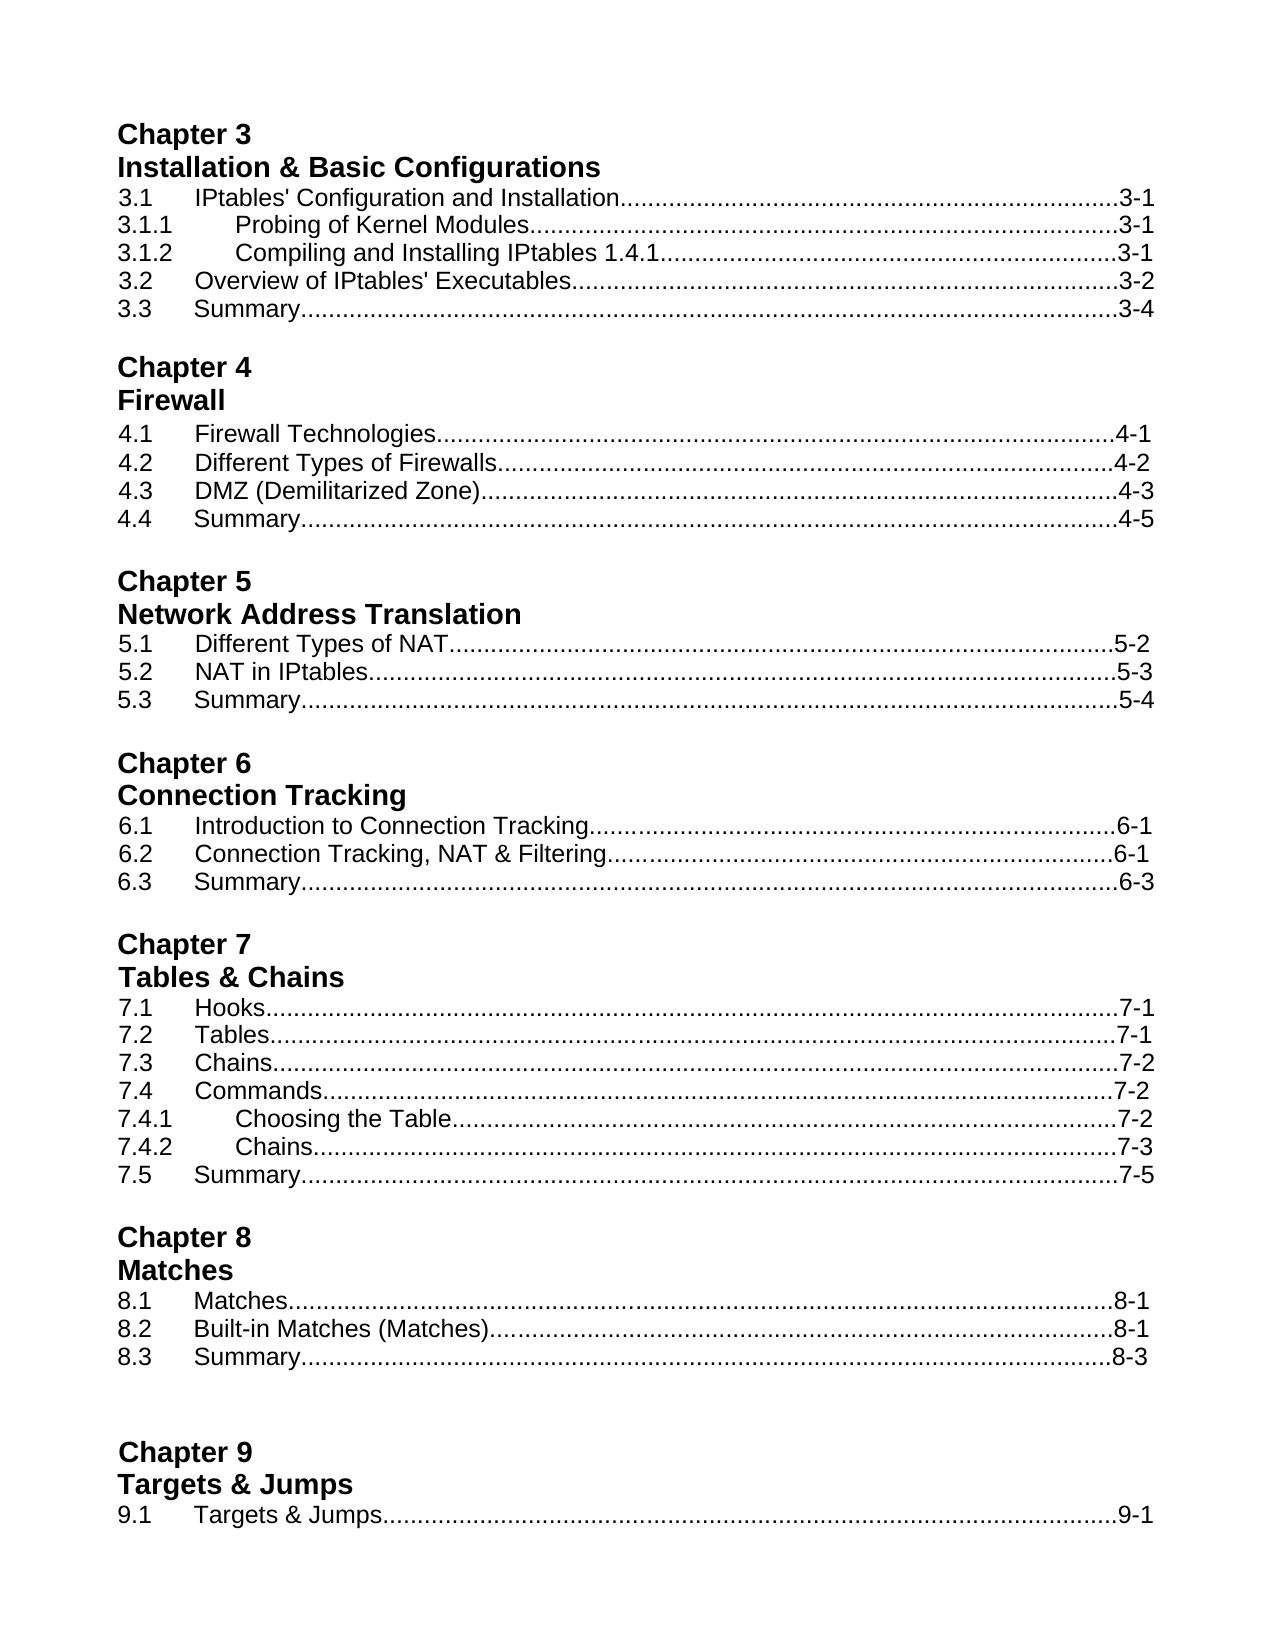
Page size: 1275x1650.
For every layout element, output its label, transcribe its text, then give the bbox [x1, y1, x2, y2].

text 5.3 Summary......................................................................................................................5-4 [117, 686, 1157, 714]
text 7.4.1 Choosing the Table................................................................................................7-2 [117, 1105, 1157, 1133]
text 7.4.2 Chains....................................................................................................................7-3 [117, 1133, 1157, 1161]
text 3.1.1 Probing of Kernel Modules.....................................................................................3-1 [117, 211, 1157, 239]
text 4.4 Summary......................................................................................................................4-5 [117, 504, 1157, 532]
text Connection Tracking [117, 779, 1157, 812]
text 4.1 Firewall Technologies..................................................................................................4-1 [117, 416, 1157, 449]
text Chapter 4 [117, 351, 1157, 383]
text Network Address Translation [117, 598, 1157, 630]
text 4.3 DMZ (Demilitarized Zone)............................................................................................4-3 [117, 477, 1157, 504]
text Chapter 8 [117, 1221, 1157, 1254]
text Installation & Basic Configurations [117, 151, 1157, 183]
text 3.3 Summary......................................................................................................................3-4 [117, 295, 1157, 323]
text 4.2 Different Types of Firewalls.........................................................................................4-2 [117, 449, 1157, 477]
text 6.1 Introduction to Connection Tracking............................................................................6-1 [117, 812, 1157, 840]
text Chapter 7 [117, 928, 1157, 961]
text Matches [117, 1254, 1157, 1287]
text 7.4 Commands..................................................................................................................7-2 [117, 1077, 1157, 1105]
text 7.5 Summary......................................................................................................................7-5 [117, 1161, 1157, 1189]
text 6.3 Summary......................................................................................................................6-3 [117, 868, 1157, 896]
text 7.2 Tables..........................................................................................................................7-1 [117, 1021, 1157, 1049]
text 3.1.2 Compiling and Installing IPtables 1.4.1..................................................................3-1 [117, 239, 1157, 267]
text 7.1 Hooks...........................................................................................................................7-1 [117, 993, 1157, 1021]
text 8.1 Matches.......................................................................................................................8-1 [117, 1287, 1157, 1314]
text 6.2 Connection Tracking, NAT & Filtering.........................................................................6-1 [117, 840, 1157, 868]
text 5.1 Different Types of NAT................................................................................................5-2 [117, 630, 1157, 658]
text Chapter 3 [117, 118, 1157, 151]
text 8.3 Summary.....................................................................................................................8-3 [117, 1342, 1157, 1370]
text Chapter 9 [118, 1436, 1157, 1468]
text Firewall [117, 383, 1157, 416]
text Targets & Jumps [117, 1468, 1157, 1501]
text Tables & Chains [118, 961, 1157, 993]
text 3.1 IPtables' Configuration and Installation........................................................................3-1 [117, 183, 1157, 211]
text Chapter 6 [117, 747, 1157, 779]
text 3.2 Overview of IPtables' Executables...............................................................................3-2 [117, 267, 1157, 295]
text Chapter 5 [117, 565, 1157, 598]
text 7.3 Chains..........................................................................................................................7-2 [117, 1049, 1157, 1077]
text 5.2 NAT in IPtables............................................................................................................5-3 [117, 658, 1157, 686]
text 8.2 Built-in Matches (Matches)..........................................................................................8-1 [117, 1314, 1157, 1342]
text 9.1 Targets & Jumps..........................................................................................................9-1 [117, 1501, 1157, 1529]
